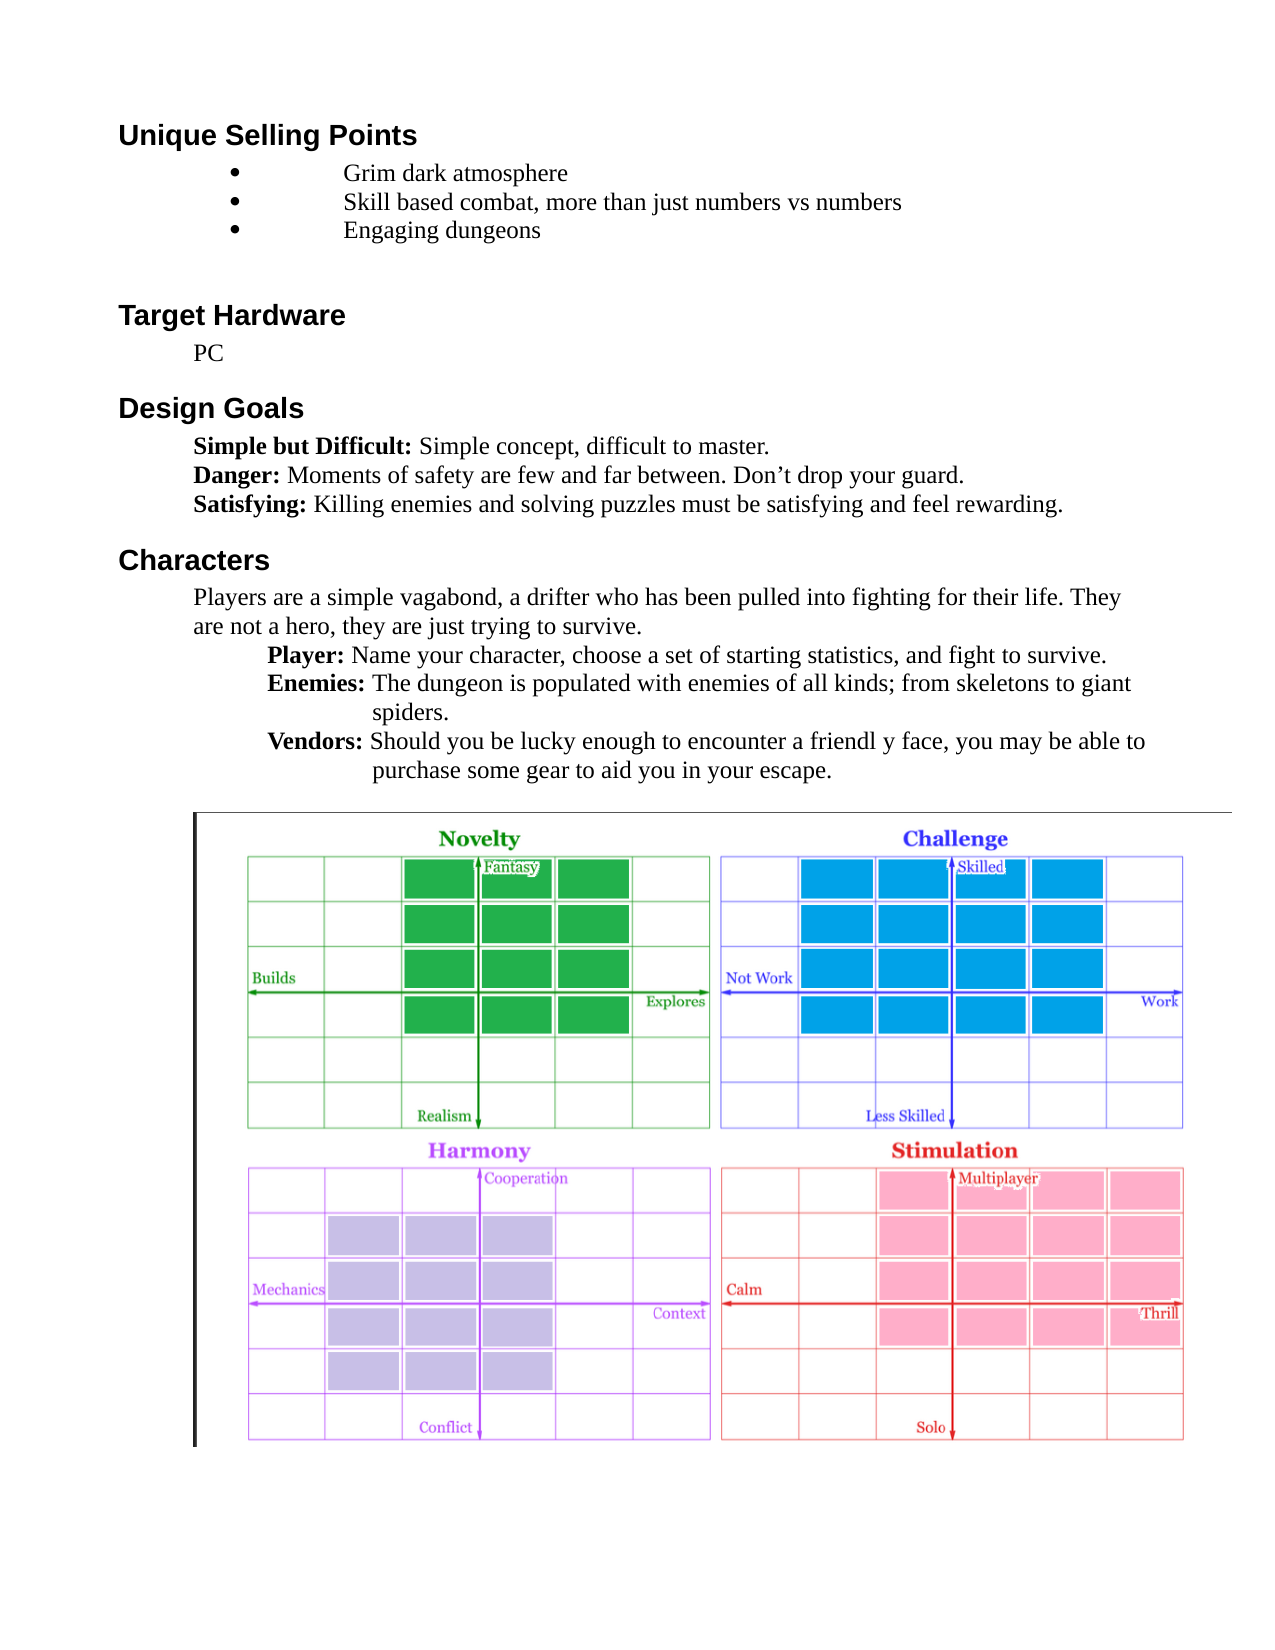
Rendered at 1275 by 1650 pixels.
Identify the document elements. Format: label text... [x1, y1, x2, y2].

subtitle Design Goals [118, 391, 1157, 425]
list Engaging dungeons [231, 215, 1157, 244]
subtitle Characters [118, 542, 1157, 576]
text Vendors: Should you be lucky enough to encounter a friendl y face, you may be able to purchase some gear to aid you in your escape. [193, 726, 1157, 783]
text Danger: Moments of safety are few and far between. Don’t drop your guard. [193, 460, 1157, 489]
text Simple but Difficult: Simple concept, difficult to master. [193, 431, 1157, 460]
list Grim dark atmosphere [231, 158, 1157, 187]
text Satisfying: Killing enemies and solving puzzles must be satisfying and feel rewarding. [193, 489, 1157, 517]
text Enemies: The dungeon is populated with enemies of all kinds; from skeletons to giant spiders. [193, 668, 1157, 726]
subtitle Target Hardware [118, 298, 1157, 331]
list Skill based combat, more than just numbers vs numbers [231, 187, 1157, 215]
text PC [193, 338, 1157, 366]
text Players are a simple vagabond, a drifter who has been pulled into fighting for their life. They are not a hero, they are just trying to survive. [193, 582, 1157, 640]
text Player: Name your character, choose a set of starting statistics, and fight to survive. [193, 640, 1157, 668]
subtitle Unique Selling Points [118, 118, 1157, 152]
